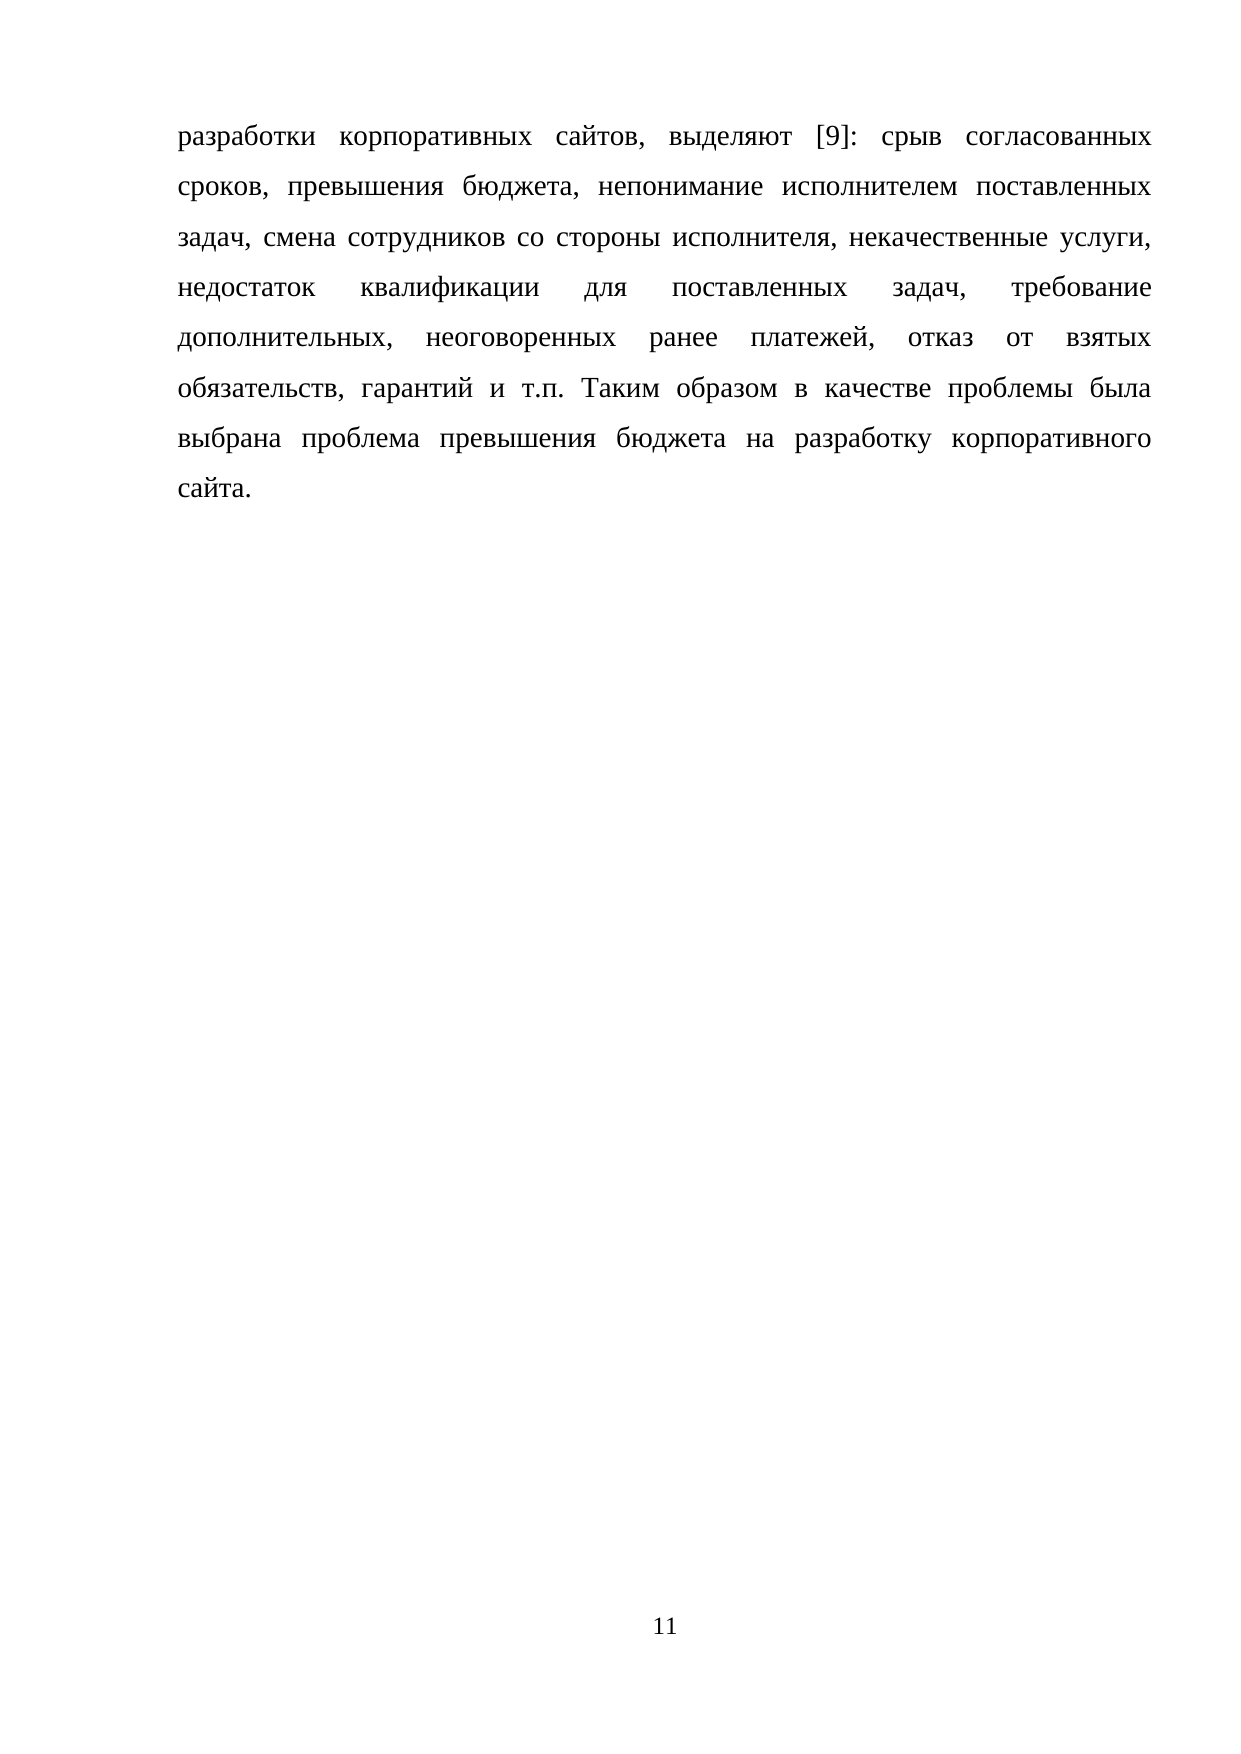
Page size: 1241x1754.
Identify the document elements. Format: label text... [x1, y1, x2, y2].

text разработки корпоративных сайтов, выделяют [9]: срыв согласованных сроков, превышения бюджета, непонимание исполнителем поставленных задач, смена сотрудников со стороны исполнителя, некачественные услуги, недостаток квалификации для поставленных задач, требование дополнительных, неоговоренных ранее платежей, отказ от взятых обязательств, гарантий и т.п. Таким образом в качестве проблемы была выбрана проблема превышения бюджета на разработку корпоративного сайта. [177, 118, 1152, 504]
